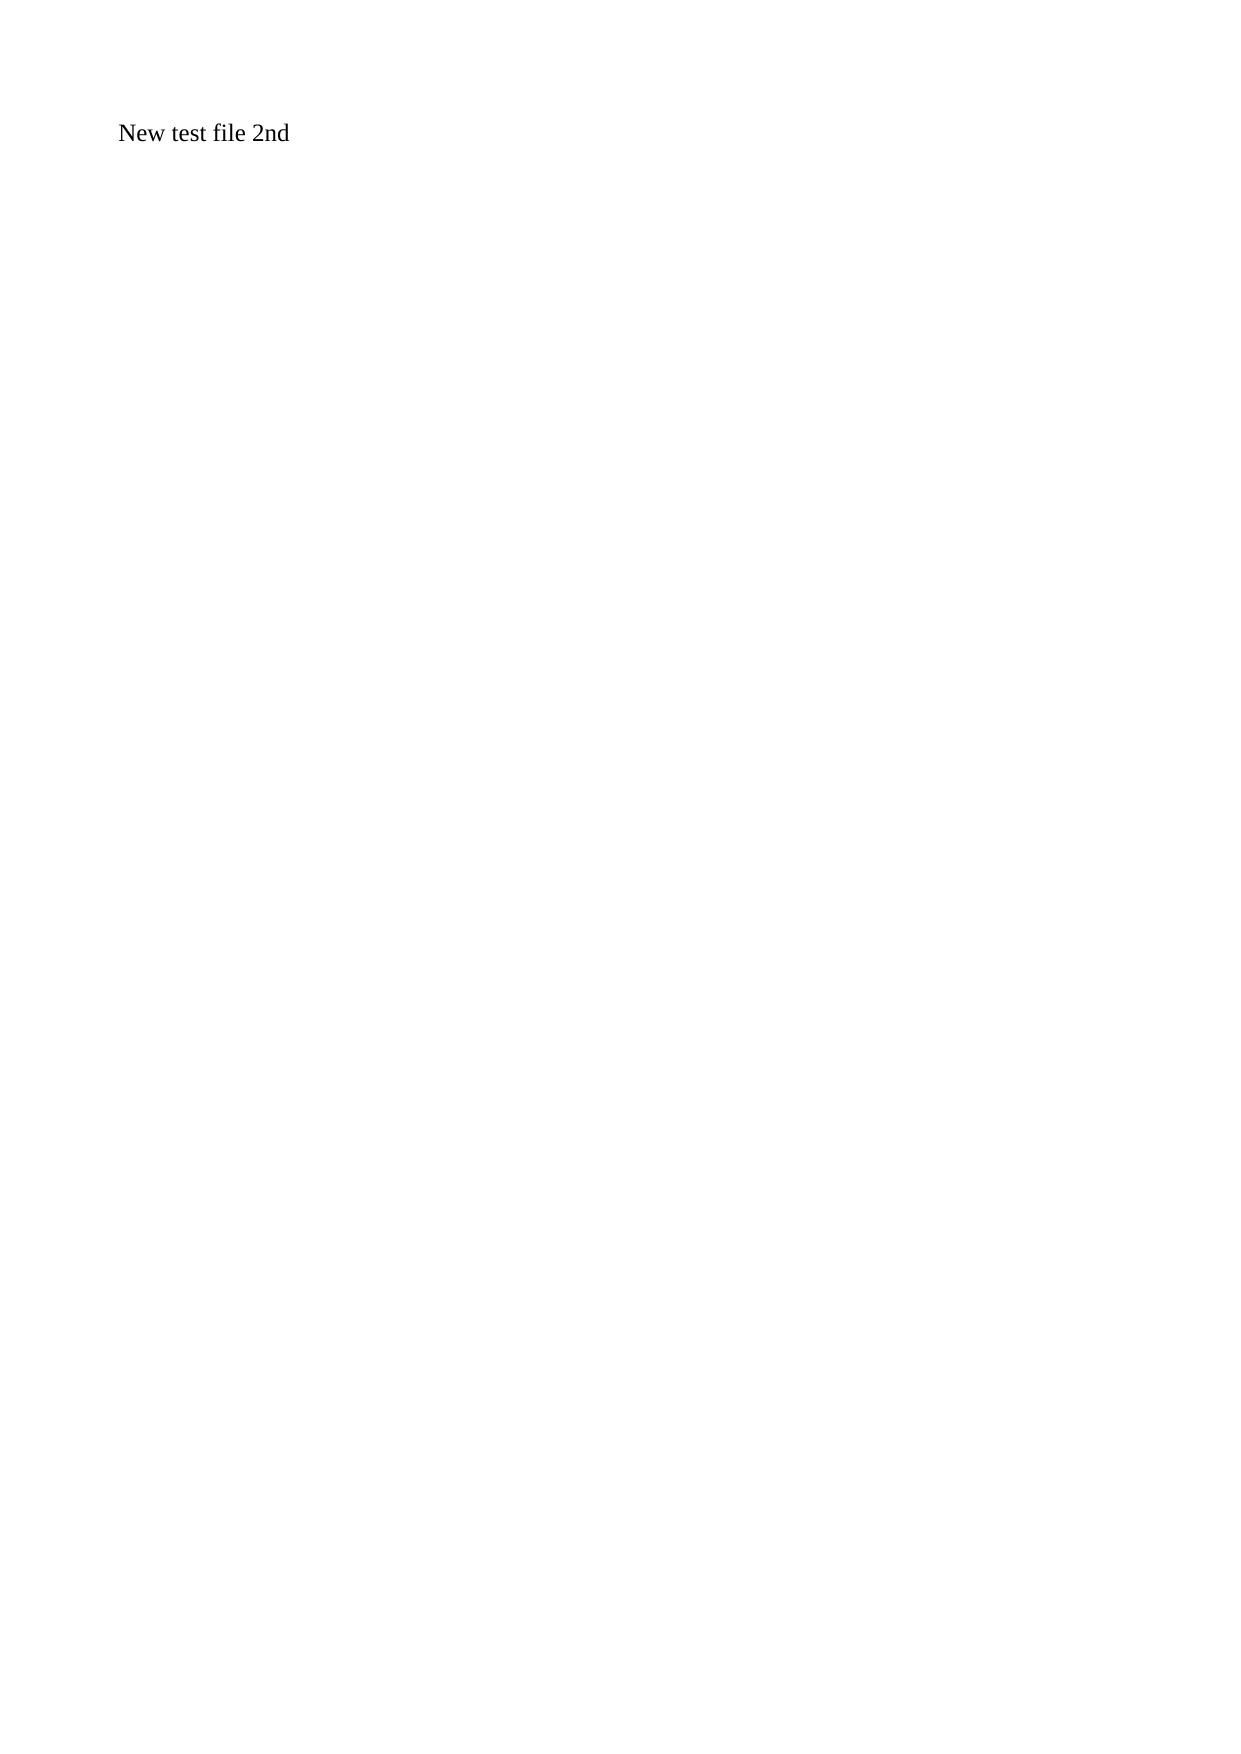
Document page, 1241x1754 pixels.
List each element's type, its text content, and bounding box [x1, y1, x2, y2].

text New test file 2nd [118, 118, 1122, 147]
